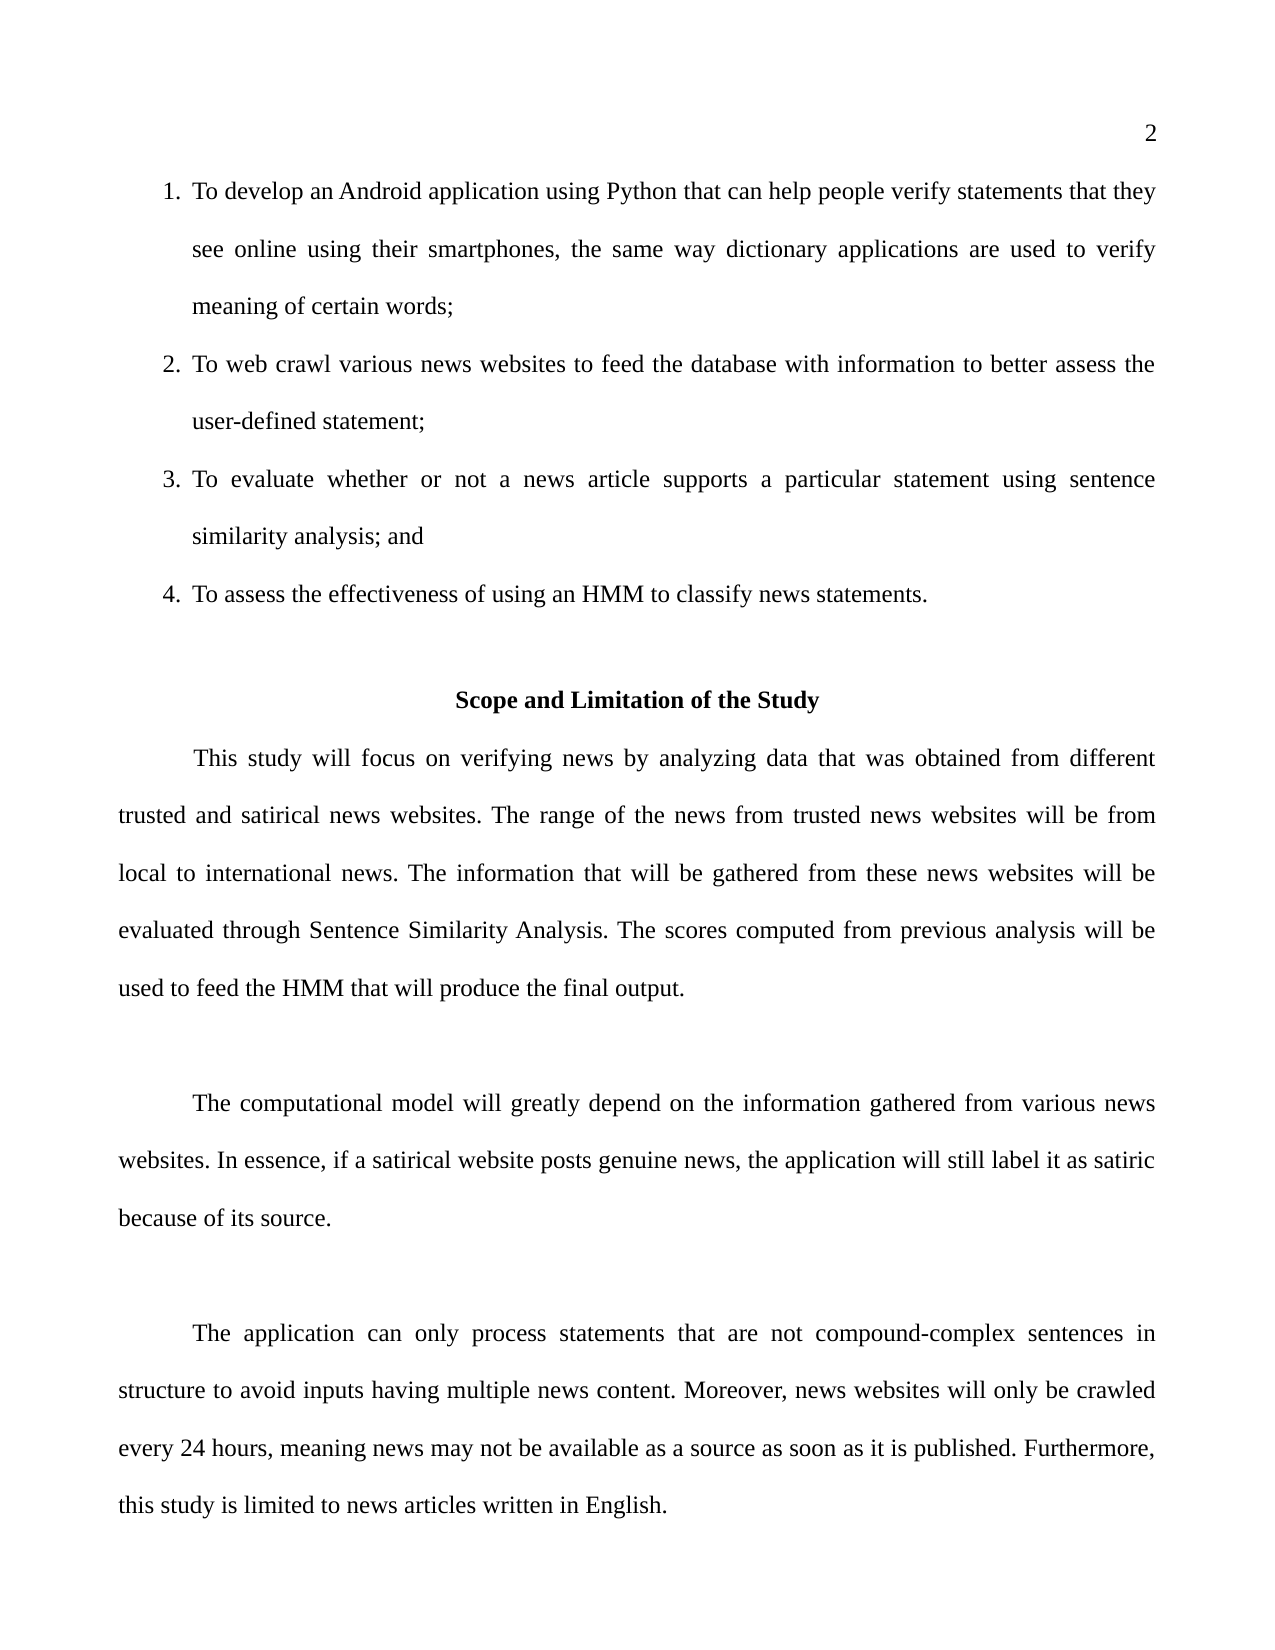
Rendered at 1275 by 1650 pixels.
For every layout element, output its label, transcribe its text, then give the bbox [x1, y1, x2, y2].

text This study will focus on verifying news by analyzing data that was obtained from different trusted and satirical news websites. The range of the news from trusted news websites will be from local to international news. The information that will be gathered from these news websites will be evaluated through Sentence Similarity Analysis. The scores computed from previous analysis will be used to feed the HMM that will produce the final output. [118, 743, 1157, 1002]
list To assess the effectiveness of using an HMM to classify news statements. [162, 579, 1157, 608]
text Scope and Limitation of the Study [118, 685, 1157, 714]
list To web crawl various news websites to feed the database with information to better assess the user-defined statement; [162, 349, 1157, 435]
list To evaluate whether or not a news article supports a particular statement using sentence similarity analysis; and [162, 464, 1157, 550]
list To develop an Android application using Python that can help people verify statements that they see online using their smartphones, the same way dictionary applications are used to verify meaning of certain words; [162, 176, 1157, 320]
text The computational model will greatly depend on the information gathered from various news websites. In essence, if a satirical website posts genuine news, the application will still label it as satiric because of its source. [118, 1088, 1157, 1232]
text The application can only process statements that are not compound-complex sentences in structure to avoid inputs having multiple news content. Moreover, news websites will only be crawled every 24 hours, meaning news may not be available as a source as soon as it is published. Furthermore, this study is limited to news articles written in English. [118, 1318, 1157, 1519]
